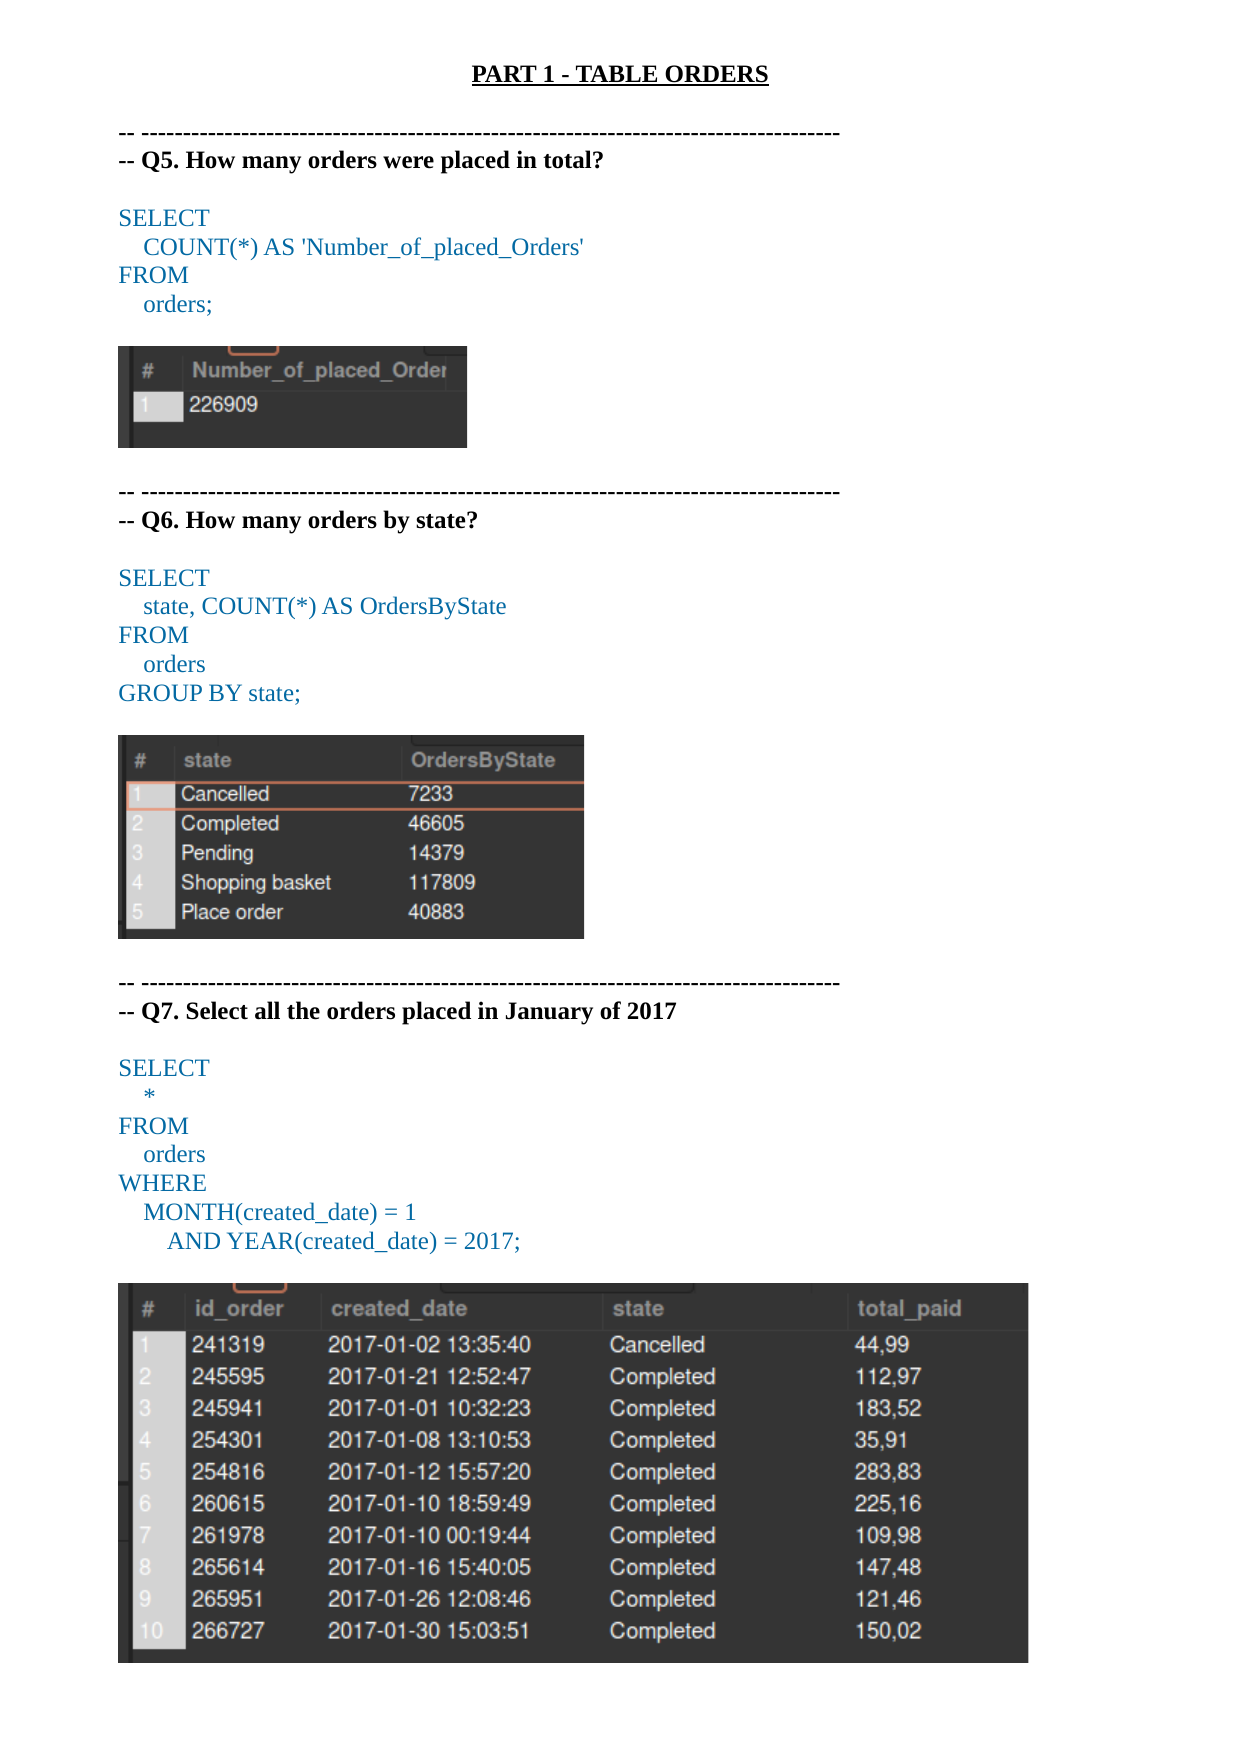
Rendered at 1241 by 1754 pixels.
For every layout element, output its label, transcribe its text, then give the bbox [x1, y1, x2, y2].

text MONTH(created_date) = 1 [118, 1197, 1122, 1226]
text -- ------------------------------------------------------------------------------------ [118, 967, 1122, 996]
text PART 1 - TABLE ORDERS [118, 59, 1122, 88]
text -- ------------------------------------------------------------------------------------ [118, 476, 1122, 505]
picture [118, 1283, 1029, 1663]
picture [118, 346, 468, 448]
text COUNT(*) AS 'Number_of_placed_Orders' [118, 232, 1122, 260]
text -- Q6. How many orders by state? [118, 505, 1122, 534]
text FROM [118, 1111, 1122, 1139]
text -- Q5. How many orders were placed in total? [118, 145, 1122, 174]
text orders; [118, 289, 1122, 318]
text -- Q7. Select all the orders placed in January of 2017 [118, 996, 1122, 1024]
text GROUP BY state; [118, 678, 1122, 706]
text FROM [118, 620, 1122, 649]
text FROM [118, 260, 1122, 289]
text state, COUNT(*) AS OrdersByState [118, 591, 1122, 620]
text AND YEAR(created_date) = 2017; [118, 1226, 1122, 1254]
text * [118, 1082, 1122, 1111]
text WHERE [118, 1168, 1122, 1197]
text SELECT [118, 563, 1122, 591]
text -- ------------------------------------------------------------------------------------ [118, 117, 1122, 145]
text SELECT [118, 1053, 1122, 1082]
picture [118, 735, 585, 939]
text SELECT [118, 203, 1122, 232]
text orders [118, 1139, 1122, 1168]
text orders [118, 649, 1122, 678]
